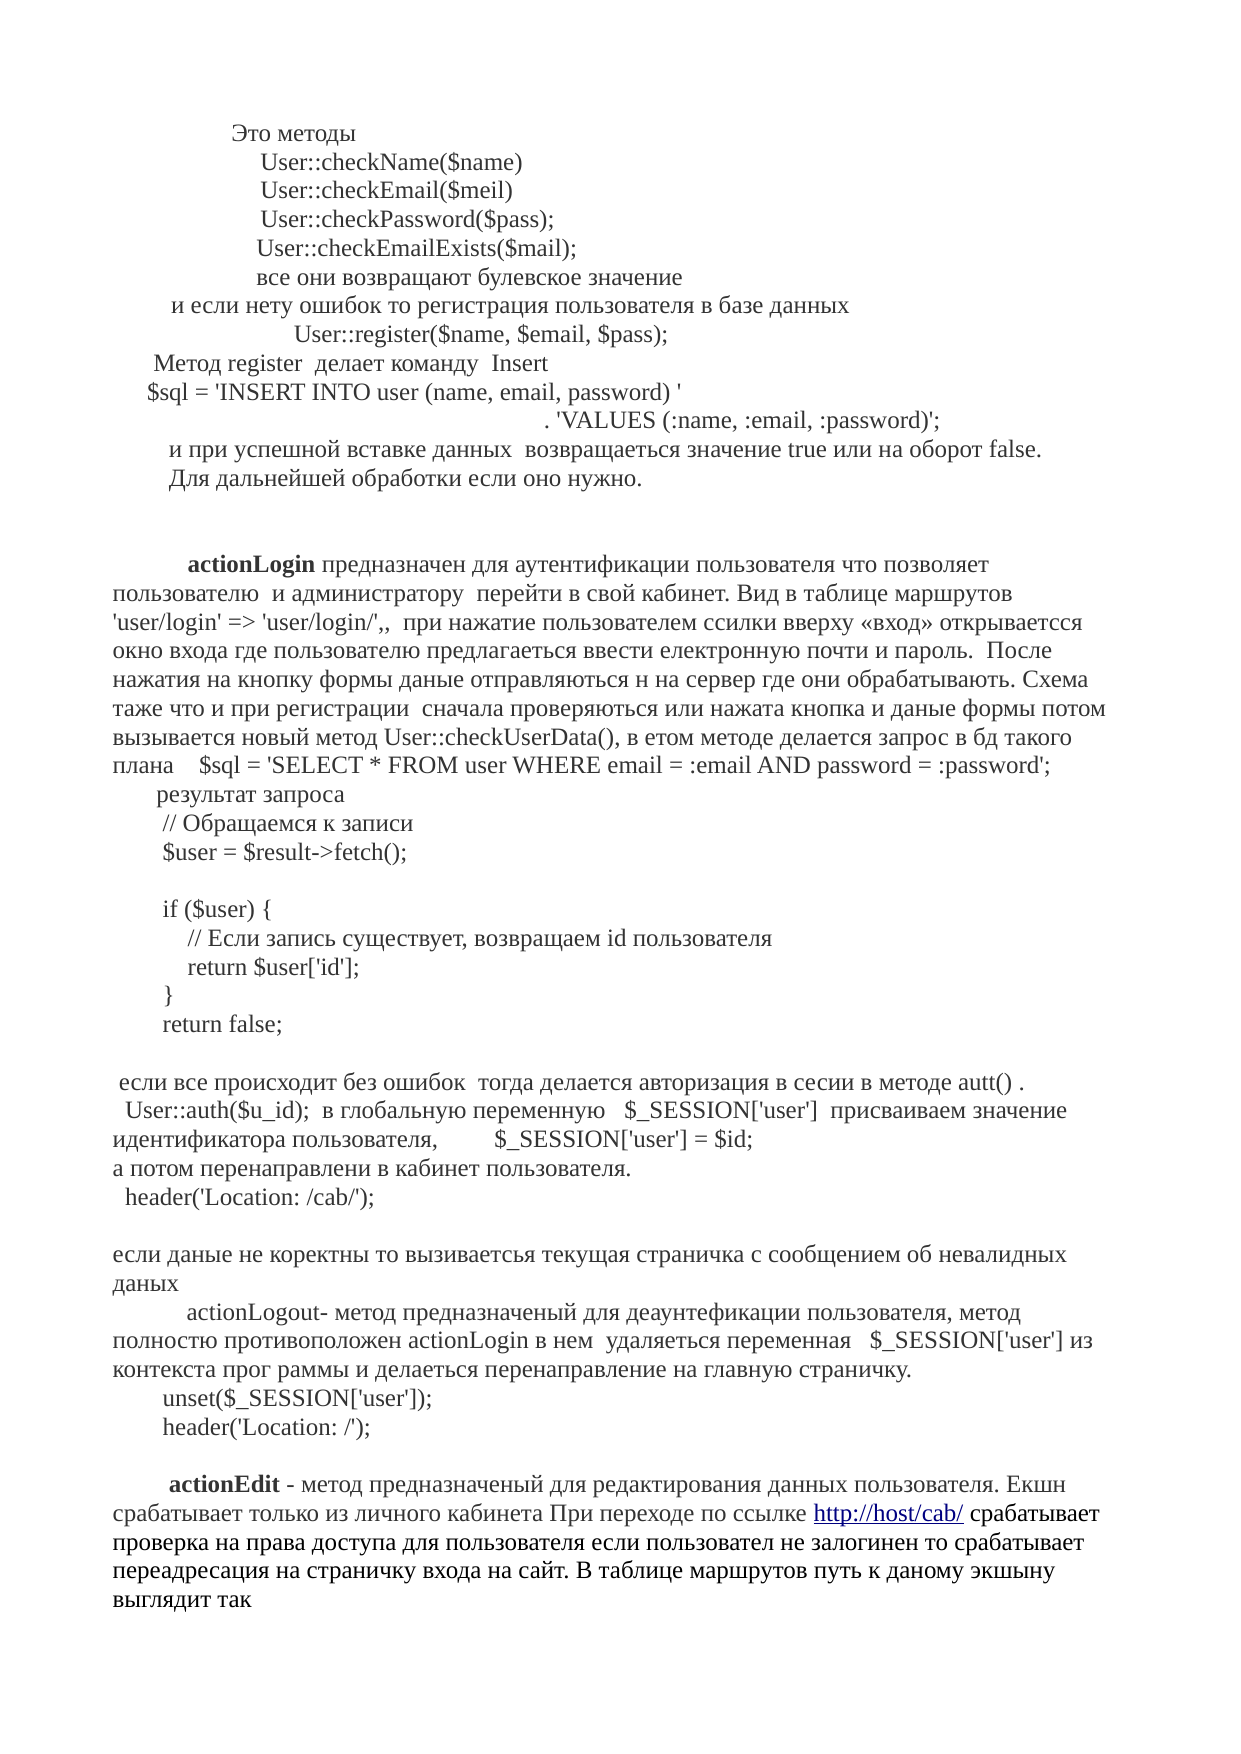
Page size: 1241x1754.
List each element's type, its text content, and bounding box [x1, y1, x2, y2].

text Метод register делает команду Insert [53, 348, 1123, 377]
text а потом перенаправлени в кабинет пользователя. [112, 1153, 1123, 1182]
text и при успешной вставке данных возврaщaеться значение true или на оборот false. [112, 434, 1123, 463]
text return false; [112, 1009, 1123, 1038]
text header('Location: /'); [112, 1412, 1123, 1441]
text если даные не коректны то вызиваетсья текущая страничка с сообщением об невалидных даных [112, 1239, 1123, 1297]
text и если нету ошибок то регистрация пользователя в базе данных User::register($name, $email, $pass); [53, 291, 1123, 348]
text } [112, 981, 1123, 1009]
text actionLogout- метод предназначеный для деаунтефикации пользователя, метод полностю противоположен actionLogin в нем удаляеться переменная $_SESSION['user'] из контекста прог раммы и делаеться перенаправление на главную страничку. [112, 1297, 1123, 1383]
text User::auth($u_id); в глобальную переменную $_SESSION['user'] присваиваем значение идентификатора пользователя, $_SESSION['user'] = $id; [112, 1096, 1123, 1153]
text return $user['id']; [112, 952, 1123, 981]
text результат запроса [112, 779, 1123, 808]
text User::checkName($name) [112, 147, 1123, 176]
text User::checkEmail($meil) [112, 176, 1123, 204]
text // Обращаемся к записи [112, 808, 1123, 837]
text // Если запись существует, возвращаем id пользователя [112, 923, 1123, 952]
text если все происходит без ошибок тогда делается авторизация в сесии в методе autt() . [112, 1067, 1123, 1096]
text actionLogin предназначен для аутентификации пользователя что позволяет пользователю и администратору перейти в свой кабинет. Вид в таблице маршрутов 'user/login' => 'user/login/',, при нажатие пользователем ссилки вверху «вход» открываетсся окно входа где пользователю предлагаеться ввести електронную почти и пароль. После нажатия на кнопку формы даные отправляються н на сервер где они обрабатывають. Схема таже что и при регистрации сначала проверяються или нажата кнопка и даные формы потом вызывается новый метод User::checkUserData(), в етом методе делается запрос в бд такого плана $sql = 'SELECT * FROM user WHERE email = :email AND password = :password'; [112, 549, 1123, 779]
text все они возвращают булевское значение [112, 262, 1123, 291]
text unset($_SESSION['user']); [112, 1383, 1123, 1412]
text Для дальнейшей обработки если оно нужно. [112, 463, 1123, 492]
text actionEdit - метод предназначеный для редактирования данных пользователя. Екшн срабатывает только из личного кабинета При переходе по ссылке http://host/cab/ срабатывает проверка на права доступа для пользователя если пользовател не залогинен то срабатывает переадресация на страничку входа на сайт. В таблице маршрутов путь к даному экшыну выглядит так [112, 1469, 1123, 1613]
text Это методы [112, 118, 1123, 147]
text header('Location: /cab/'); [112, 1182, 1123, 1211]
text . 'VALUES (:name, :email, :password)'; [112, 406, 1123, 434]
text $sql = 'INSERT INTO user (name, email, password) ' [53, 377, 1123, 406]
text $user = $result->fetch(); [112, 837, 1123, 866]
text User::checkPassword($pass); [112, 204, 1123, 233]
text User::checkEmailExists($mail); [112, 233, 1123, 262]
text if ($user) { [112, 894, 1123, 923]
